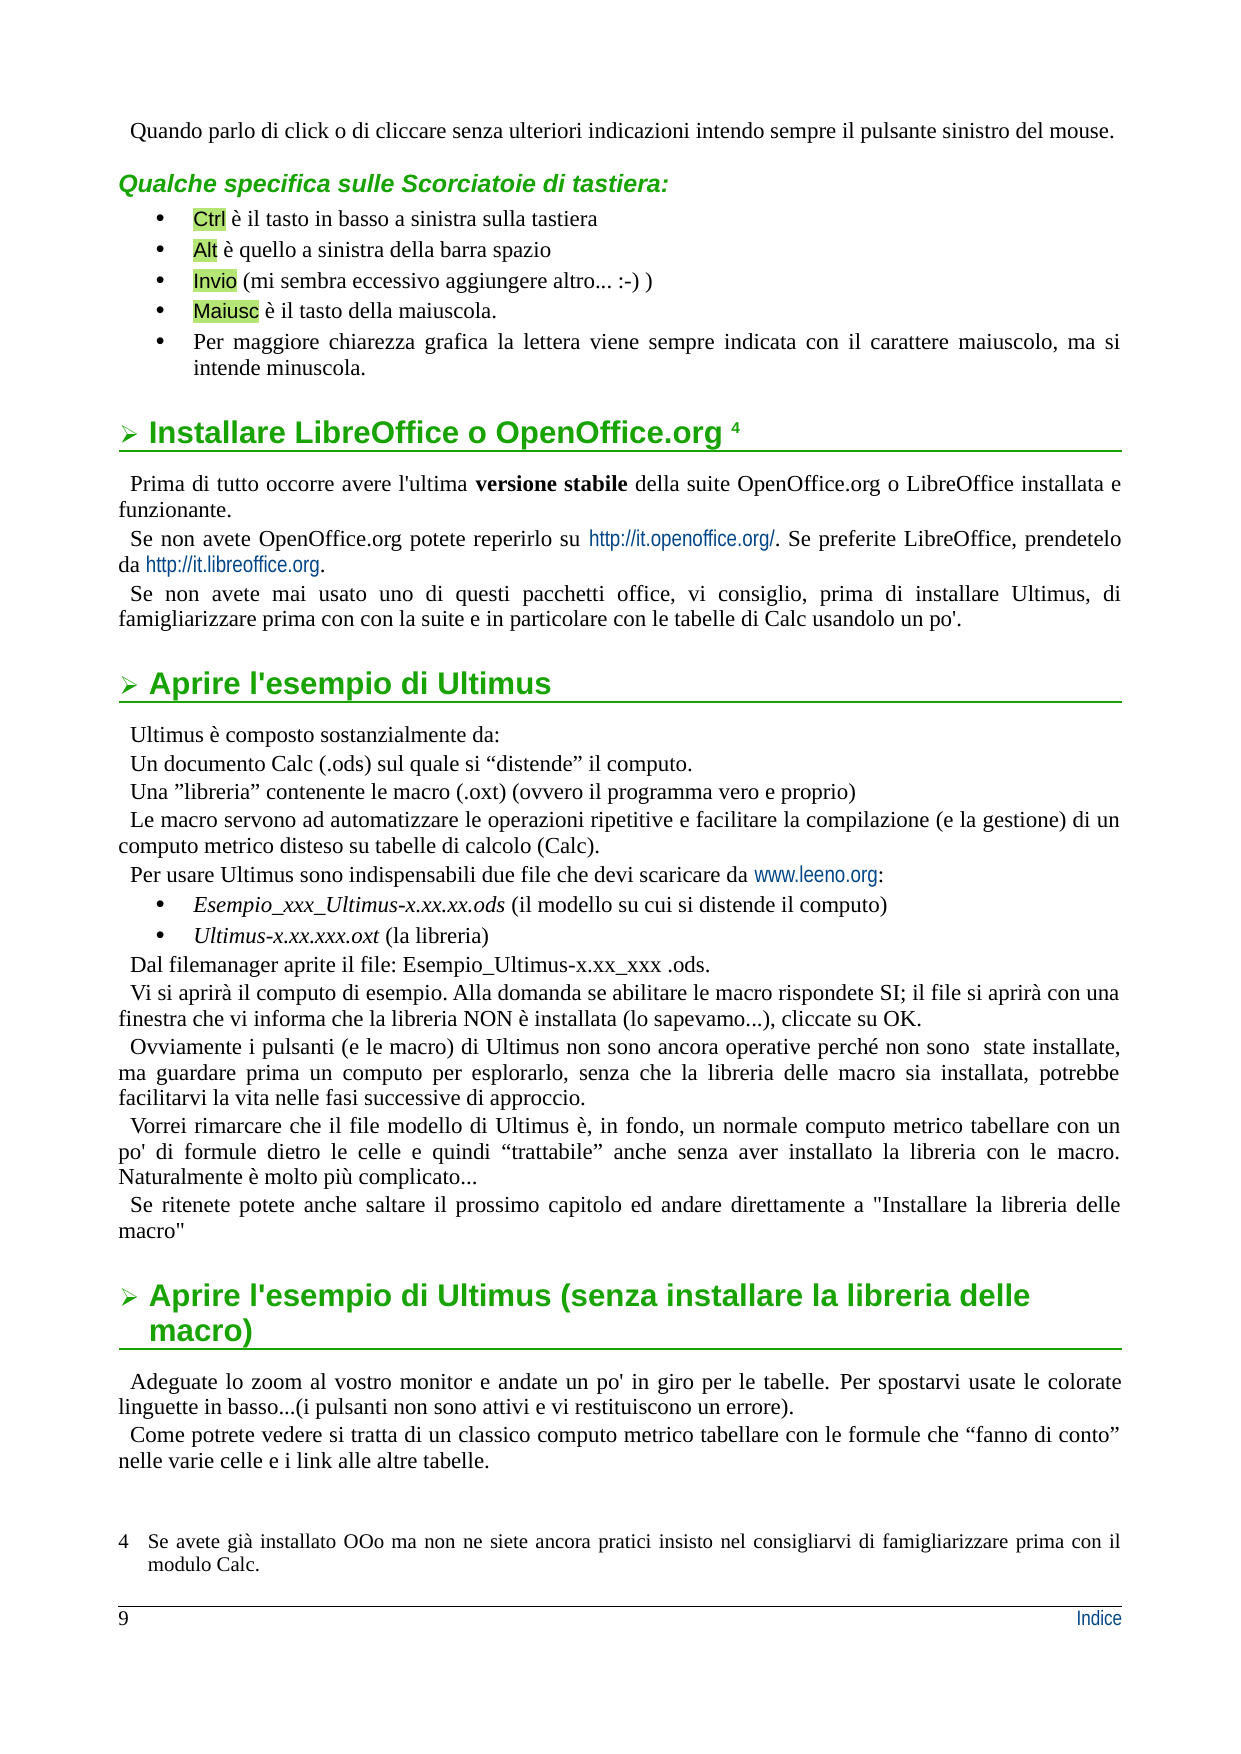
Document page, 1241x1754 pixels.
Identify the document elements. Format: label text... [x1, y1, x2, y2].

list Alt è quello a sinistra della barra spazio [156, 235, 1122, 263]
subtitle Installare LibreOffice o OpenOffice.org [119, 415, 1122, 450]
text Adeguate lo zoom al vostro monitor e andate un po' in giro per le tabelle. Per spostarvi usate le colorate linguette in basso...(i pulsanti non sono attivi e vi restituiscono un errore). [118, 1369, 1122, 1419]
list Esempio_xxx_Ultimus-x.xx.xx.ods (il modello su cui si distende il computo) [156, 890, 1122, 918]
list Maiusc è il tasto della maiuscola. [156, 296, 1122, 324]
subtitle Aprire l'esempio di Ultimus [119, 666, 1122, 701]
subtitle Aprire l'esempio di Ultimus (senza installare la libreria delle macro) [119, 1278, 1122, 1348]
list Per maggiore chiarezza grafica la lettera viene sempre indicata con il carattere maiuscolo, ma si intende minuscola. [156, 327, 1122, 381]
text Ultimus è composto sostanzialmente da: [118, 722, 1122, 748]
text Ovviamente i pulsanti (e le macro) di Ultimus non sono ancora operative perché non sono state installate, ma guardare prima un computo per esplorarlo, senza che la libreria delle macro sia installata, potrebbe facilitarvi la vita nelle fasi successive di approccio. [118, 1034, 1122, 1110]
text Vi si aprirà il computo di esempio. Alla domanda se abilitare le macro rispondete SI; il file si aprirà con una finestra che vi informa che la libreria NON è installata (lo sapevamo...), cliccate su OK. [118, 980, 1122, 1031]
list Invio (mi sembra eccessivo aggiungere altro... :-) ) [156, 266, 1122, 293]
list Se avete già installato OOo ma non ne siete ancora pratici insisto nel consigliarvi di famigliarizzare prima con il modulo Calc. [118, 1530, 1122, 1576]
text Se ritenete potete anche saltare il prossimo capitolo ed andare direttamente a "Installare la libreria delle macro" [118, 1192, 1122, 1243]
text Prima di tutto occorre avere l'ultima versione stabile della suite OpenOffice.org o LibreOffice installata e funzionante. [118, 471, 1122, 522]
text Le macro servono ad automatizzare le operazioni ripetitive e facilitare la compilazione (e la gestione) di un computo metrico disteso su tabelle di calcolo (Calc). [118, 807, 1122, 858]
text Dal filemanager aprite il file: Esempio_Ultimus-x.xx_xxx .ods. [118, 952, 1122, 977]
text Come potrete vedere si tratta di un classico computo metrico tabellare con le formule che “fanno di conto” nelle varie celle e i link alle altre tabelle. [118, 1422, 1122, 1473]
text Per usare Ultimus sono indispensabili due file che devi scaricare da www.leeno.org: [118, 861, 1122, 887]
list Ctrl è il tasto in basso a sinistra sulla tastiera [156, 204, 1122, 232]
text Quando parlo di click o di cliccare senza ulteriori indicazioni intendo sempre il pulsante sinistro del mouse. [118, 118, 1122, 143]
text Vorrei rimarcare che il file modello di Ultimus è, in fondo, un normale computo metrico tabellare con un po' di formule dietro le celle e quindi “trattabile” anche senza aver installato la libreria con le macro. Naturalmente è molto più complicato... [118, 1113, 1122, 1189]
text Un documento Calc (.ods) sul quale si “distende” il computo. [118, 751, 1122, 776]
subtitle Qualche specifica sulle Scorciatoie di tastiera: [118, 169, 1122, 197]
text Una ”libreria” contenente le macro (.oxt) (ovvero il programma vero e proprio) [118, 779, 1122, 804]
text Se non avete OpenOffice.org potete reperirlo su http://it.openoffice.org/. Se preferite LibreOffice, prendetelo da http://it.libreoffice.org. [118, 525, 1122, 578]
text Se non avete mai usato uno di questi pacchetti office, vi consiglio, prima di installare Ultimus, di famigliarizzare prima con con la suite e in particolare con le tabelle di Calc usandolo un po'. [118, 581, 1122, 632]
list Ultimus-x.xx.xxx.oxt (la libreria) [156, 921, 1122, 949]
